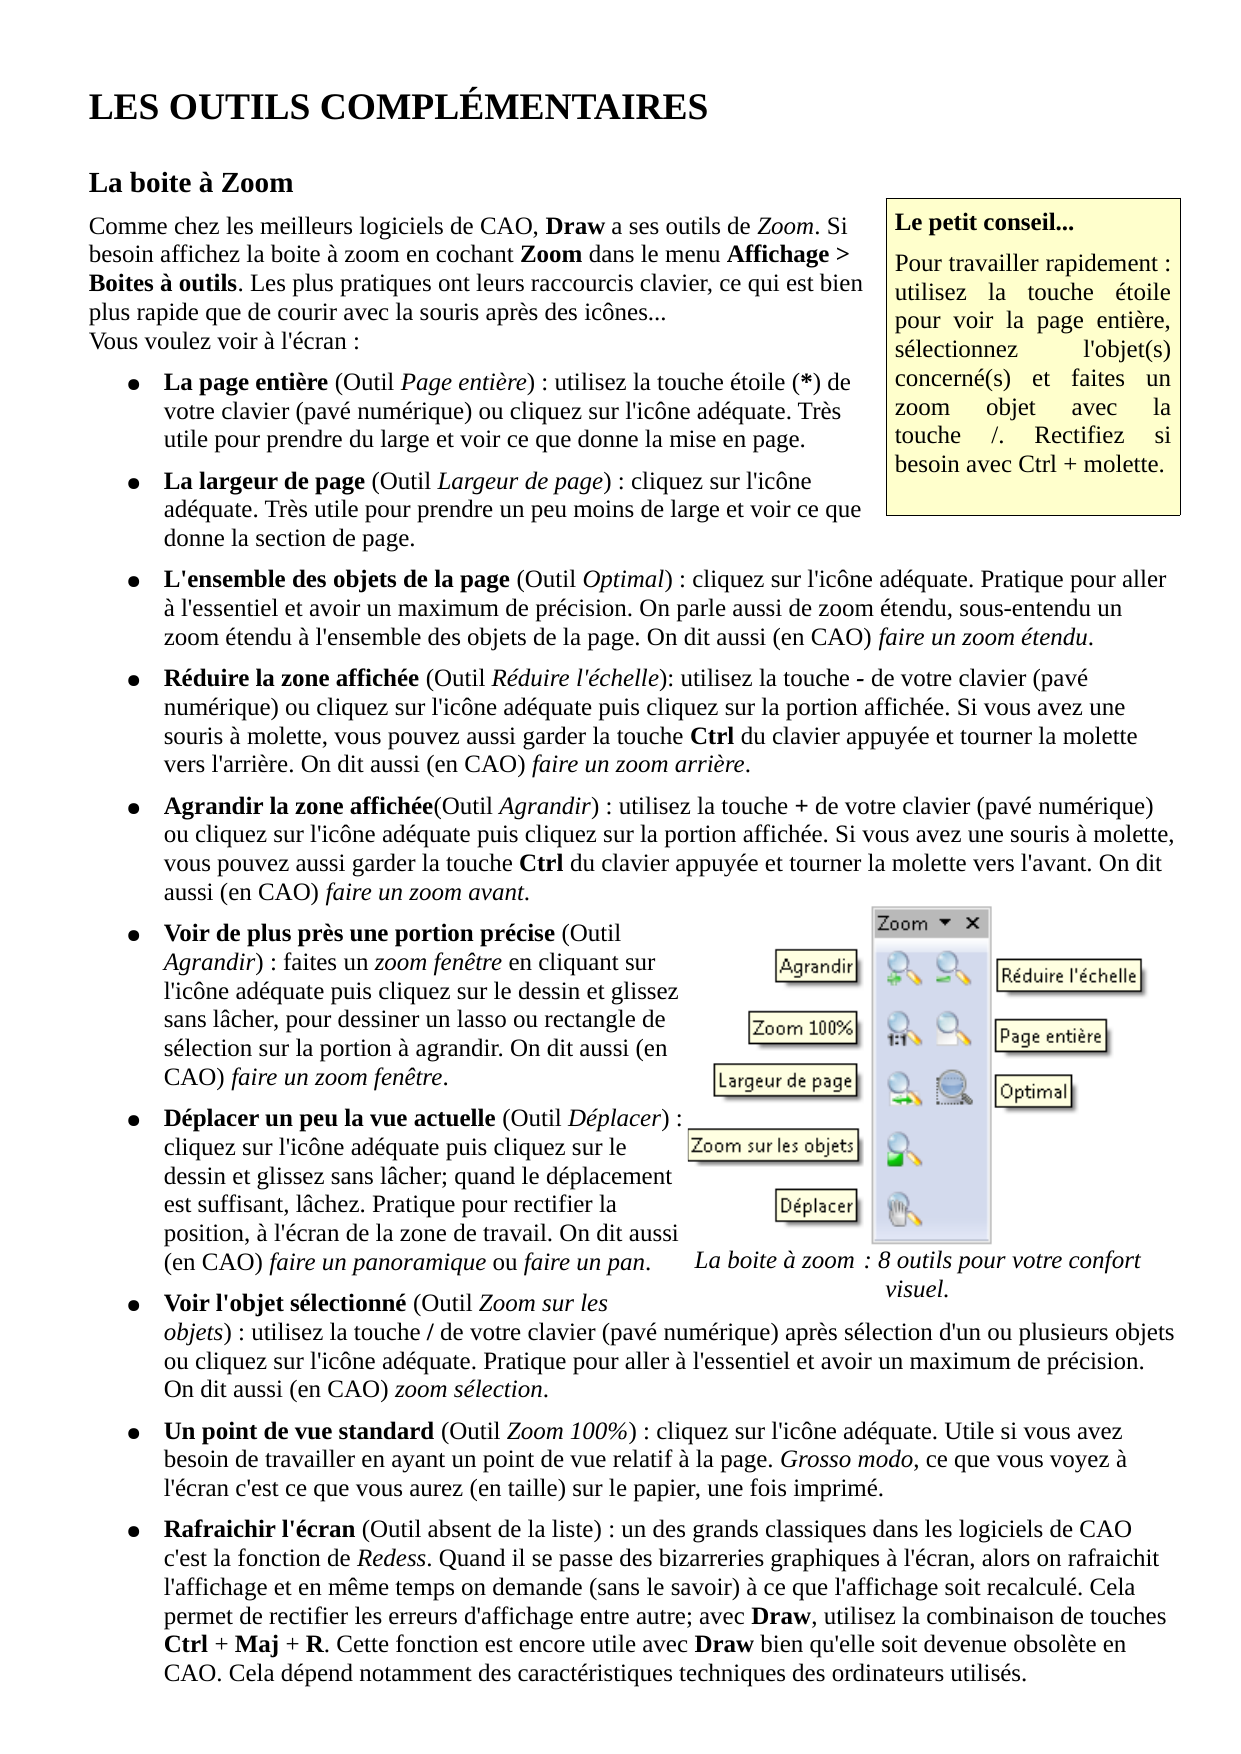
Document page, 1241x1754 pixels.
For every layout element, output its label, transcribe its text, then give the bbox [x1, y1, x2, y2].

list La largeur de page (Outil Largeur de page) : cliquez sur l'icône adéquate. Très utile pour prendre un peu moins de large et voir ce que donne la section de page. [126, 466, 1181, 552]
list La page entière (Outil Page entière) : utilisez la touche étoile (*) de votre clavier (pavé numérique) ou cliquez sur l'icône adéquate. Très utile pour prendre du large et voir ce que donne la mise en page. [126, 367, 886, 453]
text Pour travailler rapidement : utilisez la touche étoile pour voir la page entière, sélectionnez l'objet(s) concerné(s) et faites un zoom objet avec la touche /. Rectifiez si besoin avec Ctrl + molette. [894, 248, 1171, 478]
list Rafraichir l'écran (Outil absent de la liste) : un des grands classiques dans les logiciels de CAO c'est la fonction de Redess. Quand il se passe des bizarreries graphiques à l'écran, alors on rafraichit l'affichage et en même temps on demande (sans le savoir) à ce que l'affichage soit recalculé. Cela permet de rectifier les erreurs d'affichage entre autre; avec Draw, utilisez la combinaison de touches Ctrl + Maj + R. Cette fonction est encore utile avec Draw bien qu'elle soit devenue obsolète en CAO. Cela dépend notamment des caractéristiques techniques des ordinateurs utilisés. [126, 1514, 1181, 1687]
list Agrandir la zone affichée(Outil Agrandir) : utilisez la touche + de votre clavier (pavé numérique) ou cliquez sur l'icône adéquate puis cliquez sur la portion affichée. Si vous avez une souris à molette, vous pouvez aussi garder la touche Ctrl du clavier appuyée et tourner la molette vers l'avant. On dit aussi (en CAO) faire un zoom avant. [126, 791, 1181, 906]
text Le petit conseil... [894, 207, 1171, 235]
text Comme chez les meilleurs logiciels de CAO, Draw a ses outils de Zoom. Si besoin affichez la boite à zoom en cochant Zoom dans le menu Affichage > Boites à outils. Les plus pratiques ont leurs raccourcis clavier, ce qui est bien plus rapide que de courir avec la souris après des icônes... Vous voulez voir à l'écran : [88, 211, 886, 354]
subtitle LES OUTILS COMPLÉMENTAIRES [88, 84, 1181, 127]
list Un point de vue standard (Outil Zoom 100%) : cliquez sur l'icône adéquate. Utile si vous avez besoin de travailler en ayant un point de vue relatif à la page. Grosso modo, ce que vous voyez à l'écran c'est ce que vous aurez (en taille) sur le papier, une fois imprimé. [126, 1416, 1181, 1502]
list Voir l'objet sélectionné (Outil Zoom sur les objets) : utilisez la touche / de votre clavier (pavé numérique) après sélection d'un ou plusieurs objets ou cliquez sur l'icône adéquate. Pratique pour aller à l'essentiel et avoir un maximum de précision. On dit aussi (en CAO) zoom sélection. [126, 1288, 1181, 1403]
list Voir de plus près une portion précise (Outil Agrandir) : faites un zoom fenêtre en cliquant sur l'icône adéquate puis cliquez sur le dessin et glissez sans lâcher, pour dessiner un lasso ou rectangle de sélection sur la portion à agrandir. On dit aussi (en CAO) faire un zoom fenêtre. [126, 918, 687, 1091]
list Déplacer un peu la vue actuelle (Outil Déplacer) : cliquez sur l'icône adéquate puis cliquez sur le dessin et glissez sans lâcher; quand le déplacement est suffisant, lâchez. Pratique pour rectifier la position, à l'écran de la zone de travail. On dit aussi (en CAO) faire un panoramique ou faire un pan. [126, 1103, 688, 1276]
list L'ensemble des objets de la page (Outil Optimal) : cliquez sur l'icône adéquate. Pratique pour aller à l'essentiel et avoir un maximum de précision. On parle aussi de zoom étendu, sous-entendu un zoom étendu à l'ensemble des objets de la page. On dit aussi (en CAO) faire un zoom étendu. [126, 564, 1181, 651]
subtitle La boite à Zoom [88, 165, 1181, 198]
text La boite à zoom : 8 outils pour votre confort visuel. [688, 1246, 1150, 1303]
picture [687, 905, 1150, 1246]
list Réduire la zone affichée (Outil Réduire l'échelle): utilisez la touche - de votre clavier (pavé numérique) ou cliquez sur l'icône adéquate puis cliquez sur la portion affichée. Si vous avez une souris à molette, vous pouvez aussi garder la touche Ctrl du clavier appuyée et tourner la molette vers l'arrière. On dit aussi (en CAO) faire un zoom arrière. [126, 663, 1181, 778]
